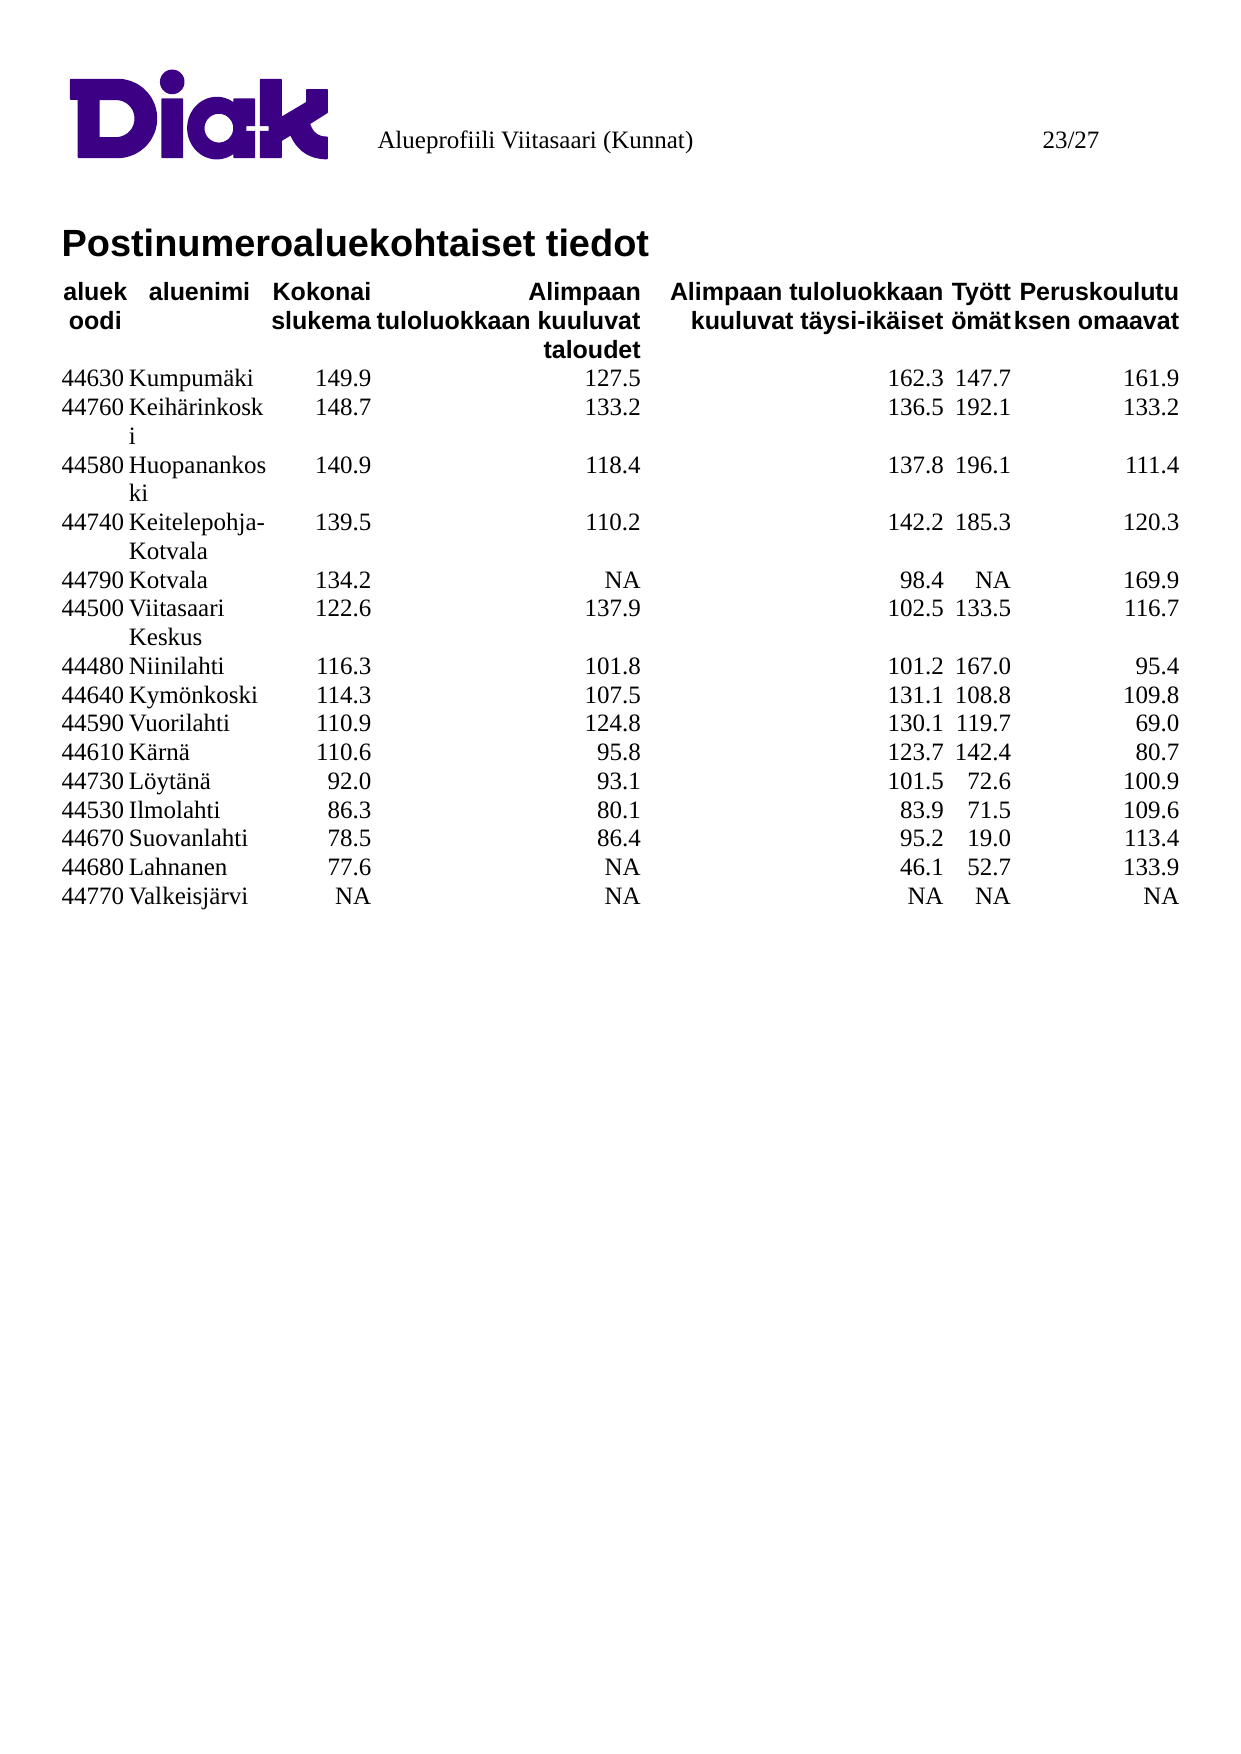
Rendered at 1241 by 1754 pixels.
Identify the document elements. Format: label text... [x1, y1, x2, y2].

table_cell Kymönkoski [129, 680, 270, 708]
table_cell 108.8 [943, 680, 1011, 708]
table_cell Vuorilahti [129, 709, 270, 737]
table_cell 95.4 [1011, 651, 1179, 680]
subtitle Postinumeroaluekohtaiset tiedot [61, 221, 1179, 265]
table_cell 101.8 [371, 651, 640, 680]
table_cell 140.9 [270, 450, 371, 507]
table_cell 110.2 [371, 507, 640, 565]
table_cell 161.9 [1011, 364, 1179, 392]
table_header aluekoodi [61, 277, 129, 363]
table_cell 93.1 [371, 766, 640, 795]
table_cell 162.3 [640, 364, 943, 392]
table_cell 83.9 [640, 795, 943, 823]
table_cell 92.0 [270, 766, 371, 795]
table_cell 44740 [61, 507, 129, 565]
table_cell 133.9 [1011, 852, 1179, 881]
table_cell 95.2 [640, 824, 943, 852]
table_cell Kärnä [129, 737, 270, 766]
table_cell Valkeisjärvi [129, 881, 270, 910]
table_cell 134.2 [270, 565, 371, 593]
table_cell 185.3 [943, 507, 1011, 565]
table_header Alimpaan tuloluokkaan kuuluvat taloudet [371, 277, 640, 363]
table_cell 110.9 [270, 709, 371, 737]
table_cell 109.8 [1011, 680, 1179, 708]
table_cell 147.7 [943, 364, 1011, 392]
table_cell 133.2 [371, 392, 640, 450]
table_cell 127.5 [371, 364, 640, 392]
table_cell 95.8 [371, 737, 640, 766]
table_header Peruskoulutuksen omaavat [1011, 277, 1179, 363]
table_cell 123.7 [640, 737, 943, 766]
table_cell 44530 [61, 795, 129, 823]
table_cell 44680 [61, 852, 129, 881]
table_cell 124.8 [371, 709, 640, 737]
table_cell 118.4 [371, 450, 640, 507]
table_cell Niinilahti [129, 651, 270, 680]
table_cell 139.5 [270, 507, 371, 565]
table_cell 77.6 [270, 852, 371, 881]
table_cell 44630 [61, 364, 129, 392]
table_cell 98.4 [640, 565, 943, 593]
table_cell Löytänä [129, 766, 270, 795]
table_cell 101.5 [640, 766, 943, 795]
table_cell Lahnanen [129, 852, 270, 881]
table_cell 100.9 [1011, 766, 1179, 795]
table_cell 136.5 [640, 392, 943, 450]
table_cell 111.4 [1011, 450, 1179, 507]
table_cell Ilmolahti [129, 795, 270, 823]
table_cell 142.2 [640, 507, 943, 565]
table_cell 44640 [61, 680, 129, 708]
table_header Alimpaan tuloluokkaan kuuluvat täysi-ikäiset [640, 277, 943, 363]
table_cell 44770 [61, 881, 129, 910]
table_cell 44580 [61, 450, 129, 507]
table_cell 44500 [61, 594, 129, 651]
table_cell 110.6 [270, 737, 371, 766]
table_cell NA [943, 565, 1011, 593]
table_cell Keitelepohja-Kotvala [129, 507, 270, 565]
table_cell NA [640, 881, 943, 910]
table_cell Keihärinkoski [129, 392, 270, 450]
table_cell 137.8 [640, 450, 943, 507]
table_cell NA [270, 881, 371, 910]
table_header Työttömät [943, 277, 1011, 363]
table_cell 44590 [61, 709, 129, 737]
table_cell Suovanlahti [129, 824, 270, 852]
table_cell Huopanankoski [129, 450, 270, 507]
table_cell 44730 [61, 766, 129, 795]
table_cell 102.5 [640, 594, 943, 651]
table_cell 109.6 [1011, 795, 1179, 823]
table_cell 122.6 [270, 594, 371, 651]
table_cell Kotvala [129, 565, 270, 593]
table_header aluenimi [129, 277, 270, 363]
table_cell NA [371, 565, 640, 593]
table_cell 131.1 [640, 680, 943, 708]
table_cell 44790 [61, 565, 129, 593]
table_cell 120.3 [1011, 507, 1179, 565]
table_cell 149.9 [270, 364, 371, 392]
table_cell 137.9 [371, 594, 640, 651]
table_cell 46.1 [640, 852, 943, 881]
table_cell NA [371, 852, 640, 881]
table_cell NA [1011, 881, 1179, 910]
table_cell 80.1 [371, 795, 640, 823]
table_cell 119.7 [943, 709, 1011, 737]
table_cell 169.9 [1011, 565, 1179, 593]
table_cell NA [371, 881, 640, 910]
table_cell 44670 [61, 824, 129, 852]
table_cell Kumpumäki [129, 364, 270, 392]
table_cell 44480 [61, 651, 129, 680]
table_cell NA [943, 881, 1011, 910]
table_cell Viitasaari Keskus [129, 594, 270, 651]
table_cell 19.0 [943, 824, 1011, 852]
table_cell 78.5 [270, 824, 371, 852]
table_cell 80.7 [1011, 737, 1179, 766]
table_cell 52.7 [943, 852, 1011, 881]
table_cell 107.5 [371, 680, 640, 708]
table_cell 44760 [61, 392, 129, 450]
table_cell 69.0 [1011, 709, 1179, 737]
table_cell 133.5 [943, 594, 1011, 651]
table_cell 116.7 [1011, 594, 1179, 651]
table_cell 101.2 [640, 651, 943, 680]
table_cell 113.4 [1011, 824, 1179, 852]
table_cell 192.1 [943, 392, 1011, 450]
table_cell 86.4 [371, 824, 640, 852]
table_cell 114.3 [270, 680, 371, 708]
table_cell 167.0 [943, 651, 1011, 680]
table_cell 130.1 [640, 709, 943, 737]
table_cell 86.3 [270, 795, 371, 823]
table_header Kokonaislukema [270, 277, 371, 363]
table_cell 71.5 [943, 795, 1011, 823]
table_cell 72.6 [943, 766, 1011, 795]
table_cell 116.3 [270, 651, 371, 680]
table_cell 133.2 [1011, 392, 1179, 450]
table_cell 44610 [61, 737, 129, 766]
table_cell 196.1 [943, 450, 1011, 507]
table_cell 142.4 [943, 737, 1011, 766]
table_cell 148.7 [270, 392, 371, 450]
